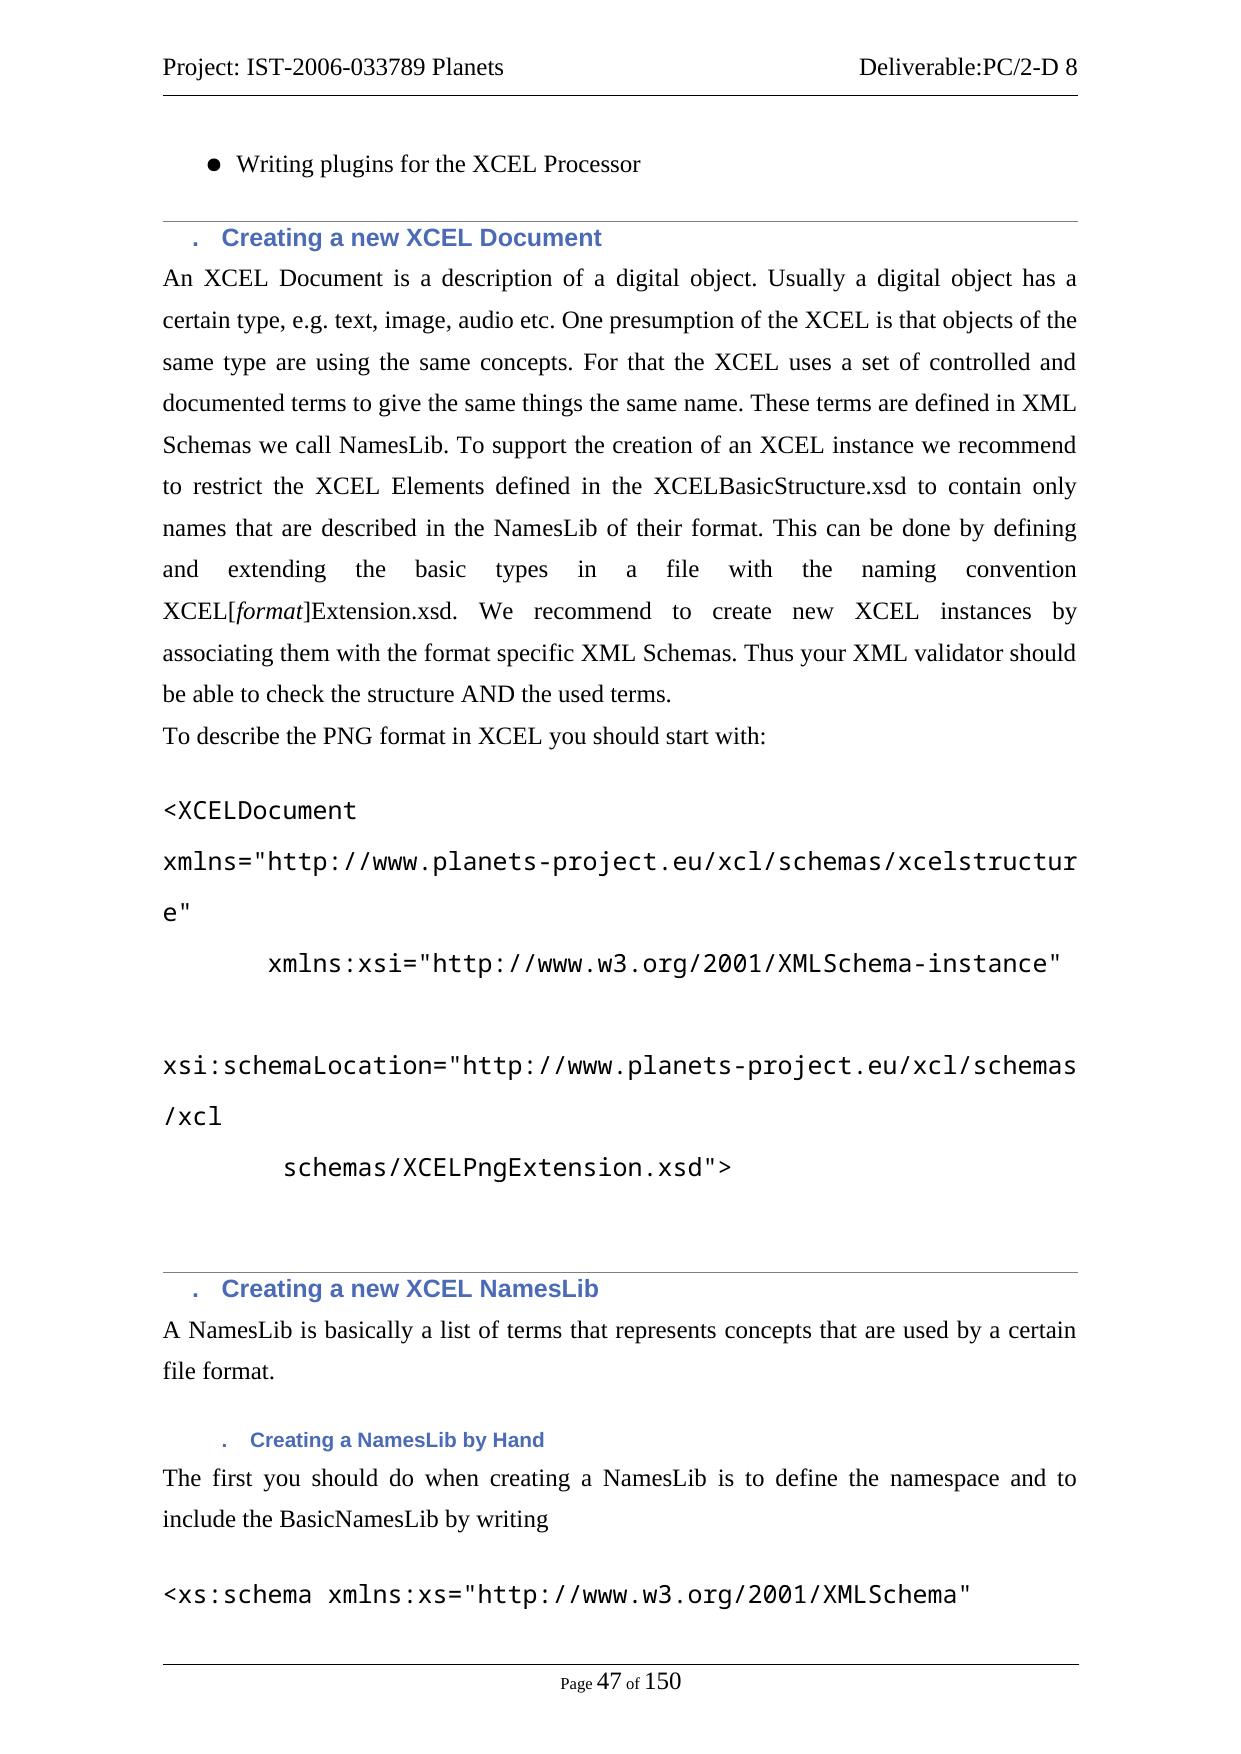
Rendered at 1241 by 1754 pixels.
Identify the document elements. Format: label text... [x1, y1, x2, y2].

text schemas/XCELPngExtension.xsd"> [162, 1150, 1078, 1184]
subtitle Creating a NamesLib by Hand [162, 1428, 1078, 1452]
text The first you should do when creating a NamesLib is to define the namespace and to include the BasicNamesLib by writing [162, 1464, 1078, 1533]
text xmlns:xsi="http://www.w3.org/2001/XMLSchema-instance" [162, 946, 1078, 980]
text xsi:schemaLocation="http://www.planets-project.eu/xcl/schemas/xcl [162, 997, 1078, 1133]
list Writing plugins for the XCEL Processor [207, 150, 1078, 178]
subtitle Creating a new XCEL Document [162, 222, 1078, 252]
text An XCEL Document is a description of a digital object. Usually a digital object has a certain type, e.g. text, image, audio etc. One presumption of the XCEL is that objects of the same type are using the same concepts. For that the XCEL uses a set of controlled and documented terms to give the same things the same name. These terms are defined in XML Schemas we call NamesLib. To support the creation of an XCEL instance we recommend to restrict the XCEL Elements defined in the XCELBasicStructure.xsd to contain only names that are described in the NamesLib of their format. This can be done by defining and extending the basic types in a file with the naming convention XCEL[format]Extension.xsd. We recommend to create new XCEL instances by associating them with the format specific XML Schemas. Thus your XML validator should be able to check the structure AND the used terms. [162, 264, 1078, 708]
text <XCELDocument xmlns="http://www.planets-project.eu/xcl/schemas/xcelstructure" [162, 793, 1078, 929]
text To describe the PNG format in XCEL you should start with: [162, 722, 1078, 749]
text <xs:schema xmlns:xs="http://www.w3.org/2001/XMLSchema" [162, 1577, 1078, 1611]
subtitle Creating a new XCEL NamesLib [162, 1273, 1078, 1303]
text A NamesLib is basically a list of terms that represents concepts that are used by a certain file format. [162, 1316, 1078, 1385]
